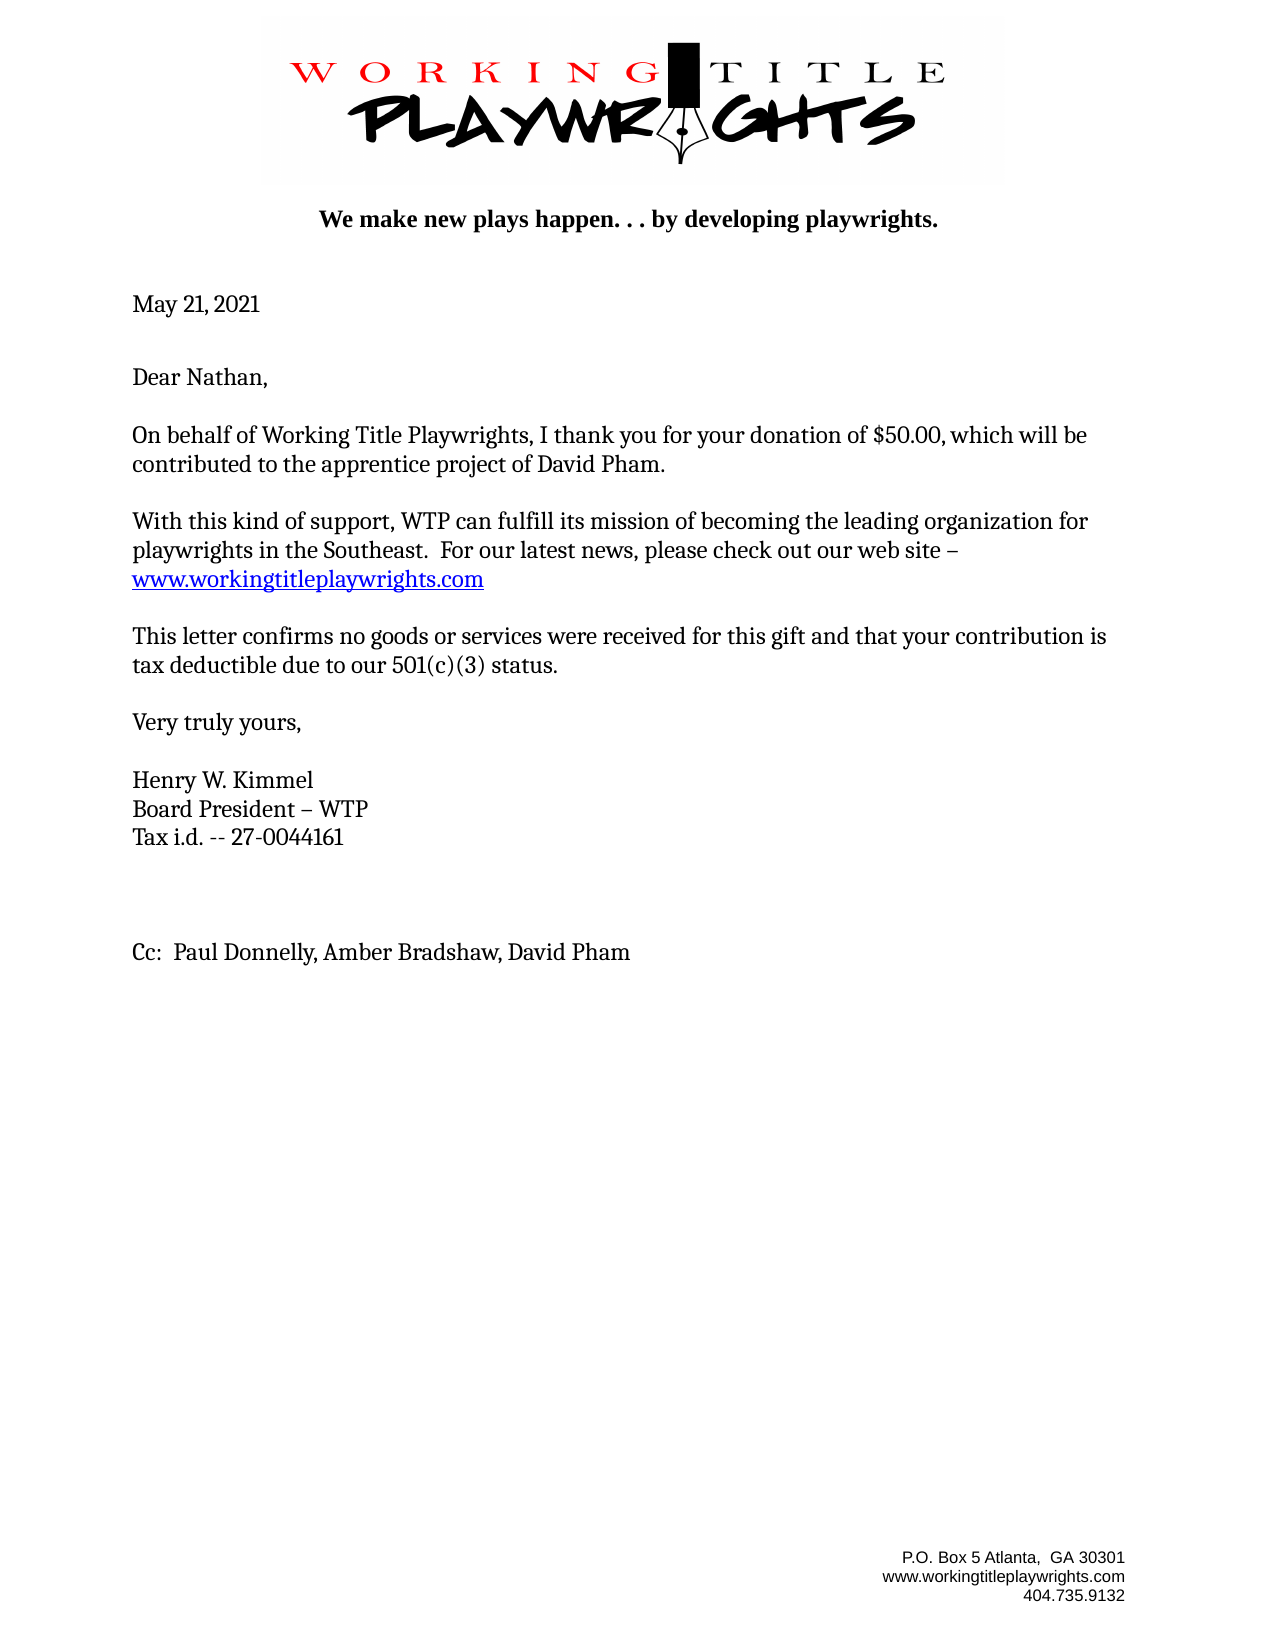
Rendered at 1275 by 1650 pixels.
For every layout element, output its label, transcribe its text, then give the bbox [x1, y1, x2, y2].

text Tax i.d. -- 27-0044161 [132, 823, 1125, 852]
table_cell [132, 335, 1125, 363]
text Very truly yours, [132, 708, 1125, 737]
text Cc: Paul Donnelly, Amber Bradshaw, David Pham [132, 938, 1125, 967]
text Henry W. Kimmel [132, 766, 1125, 794]
text On behalf of Working Title Playwrights, I thank you for your donation of $50.00, which will be contributed to the apprentice project of David Pham. [132, 421, 1125, 478]
text With this kind of support, WTP can fulfill its mission of becoming the leading organization for playwrights in the Southeast. For our latest news, please check out our web site – www.workingtitleplaywrights.com [132, 507, 1125, 593]
table_header May 21, 2021 [132, 290, 1125, 319]
text Board President – WTP [132, 794, 1125, 823]
text This letter confirms no goods or services were received for this gift and that your contribution is tax deductible due to our 501(c)(3) status. [132, 622, 1125, 679]
text Dear Nathan, [132, 363, 1125, 392]
table_cell [132, 319, 1125, 334]
